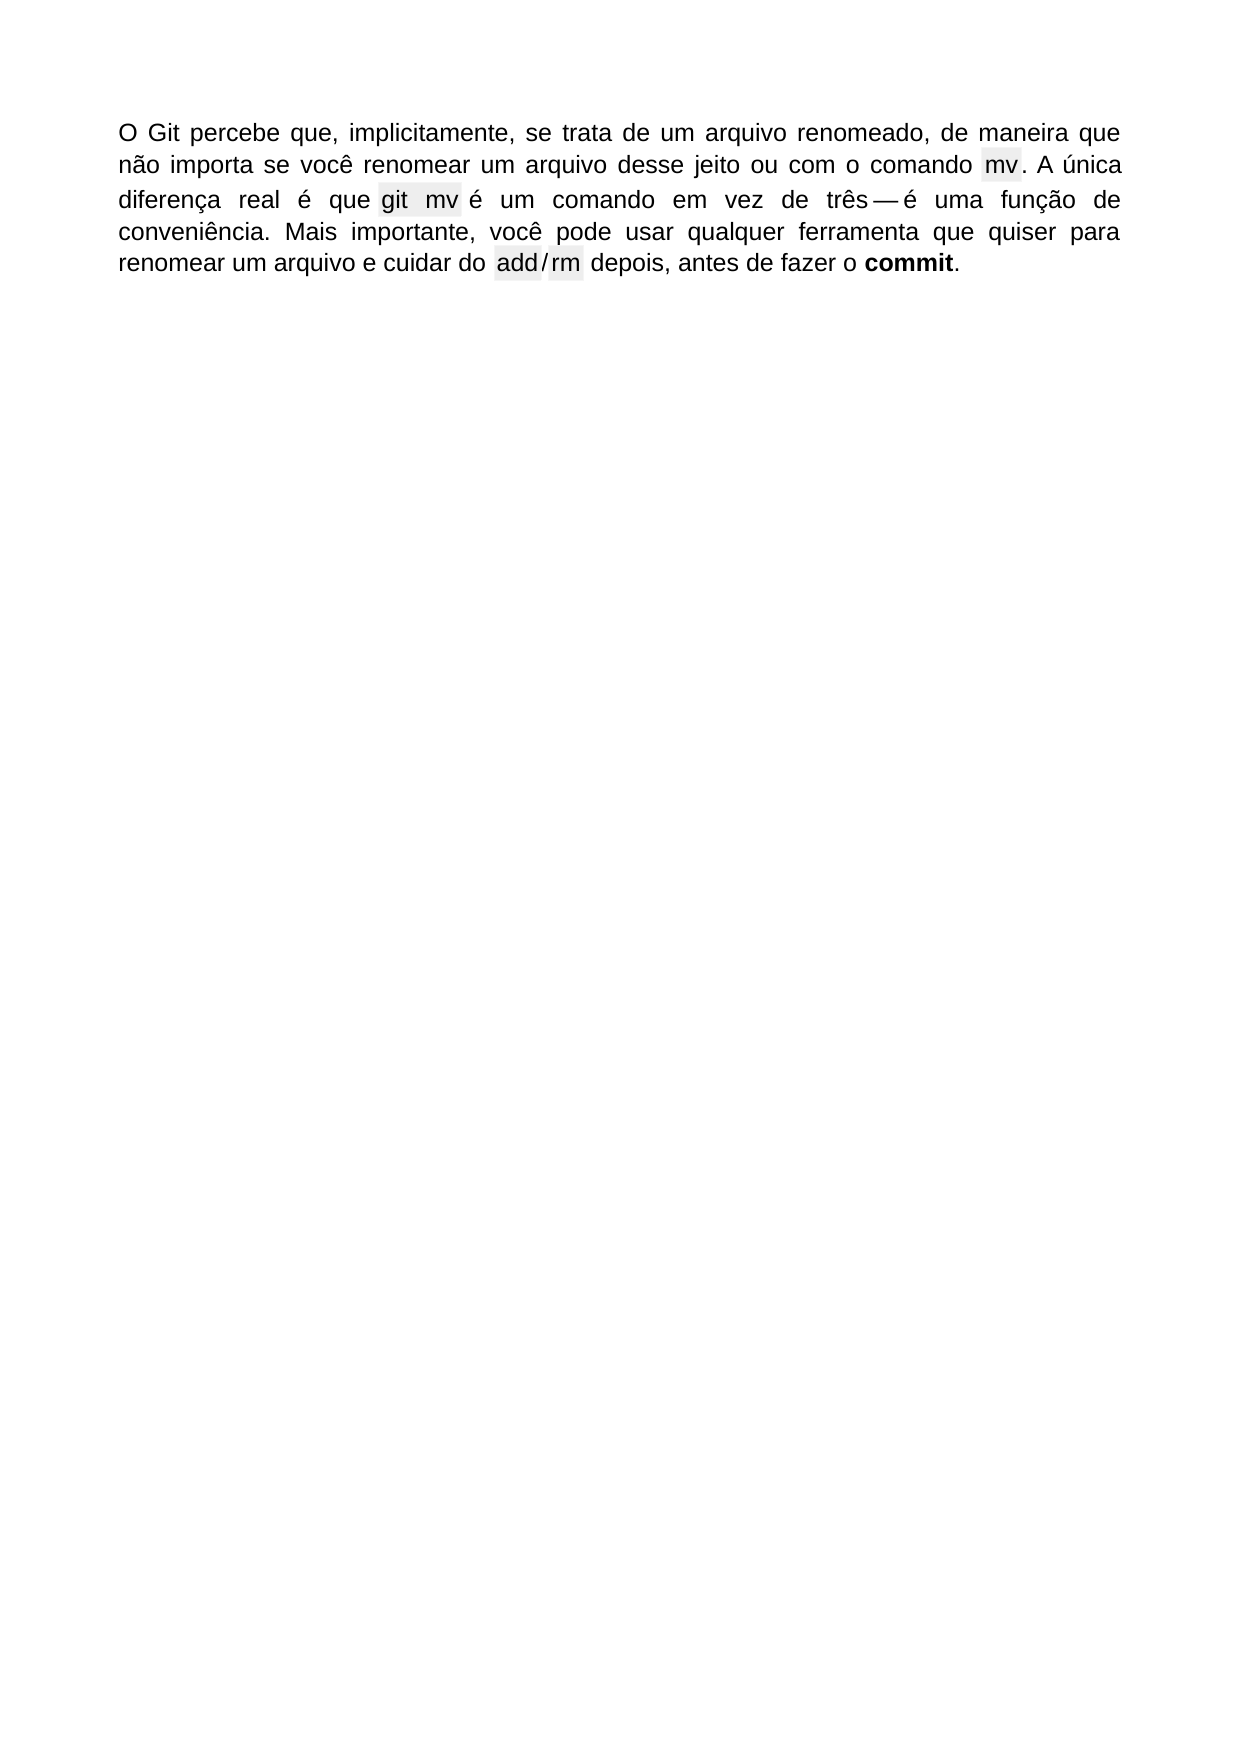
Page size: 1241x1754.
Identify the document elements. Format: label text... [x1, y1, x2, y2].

text O Git percebe que, implicitamente, se trata de um arquivo renomeado, de maneira que não importa se você renomear um arquivo desse jeito ou com o comando mv. A única diferença real é que git mv é um comando em vez de três — é uma função de conveniência. Mais importante, você pode usar qualquer ferramenta que quiser para renomear um arquivo e cuidar do add/rm depois, antes de fazer o commit. [118, 118, 1122, 280]
